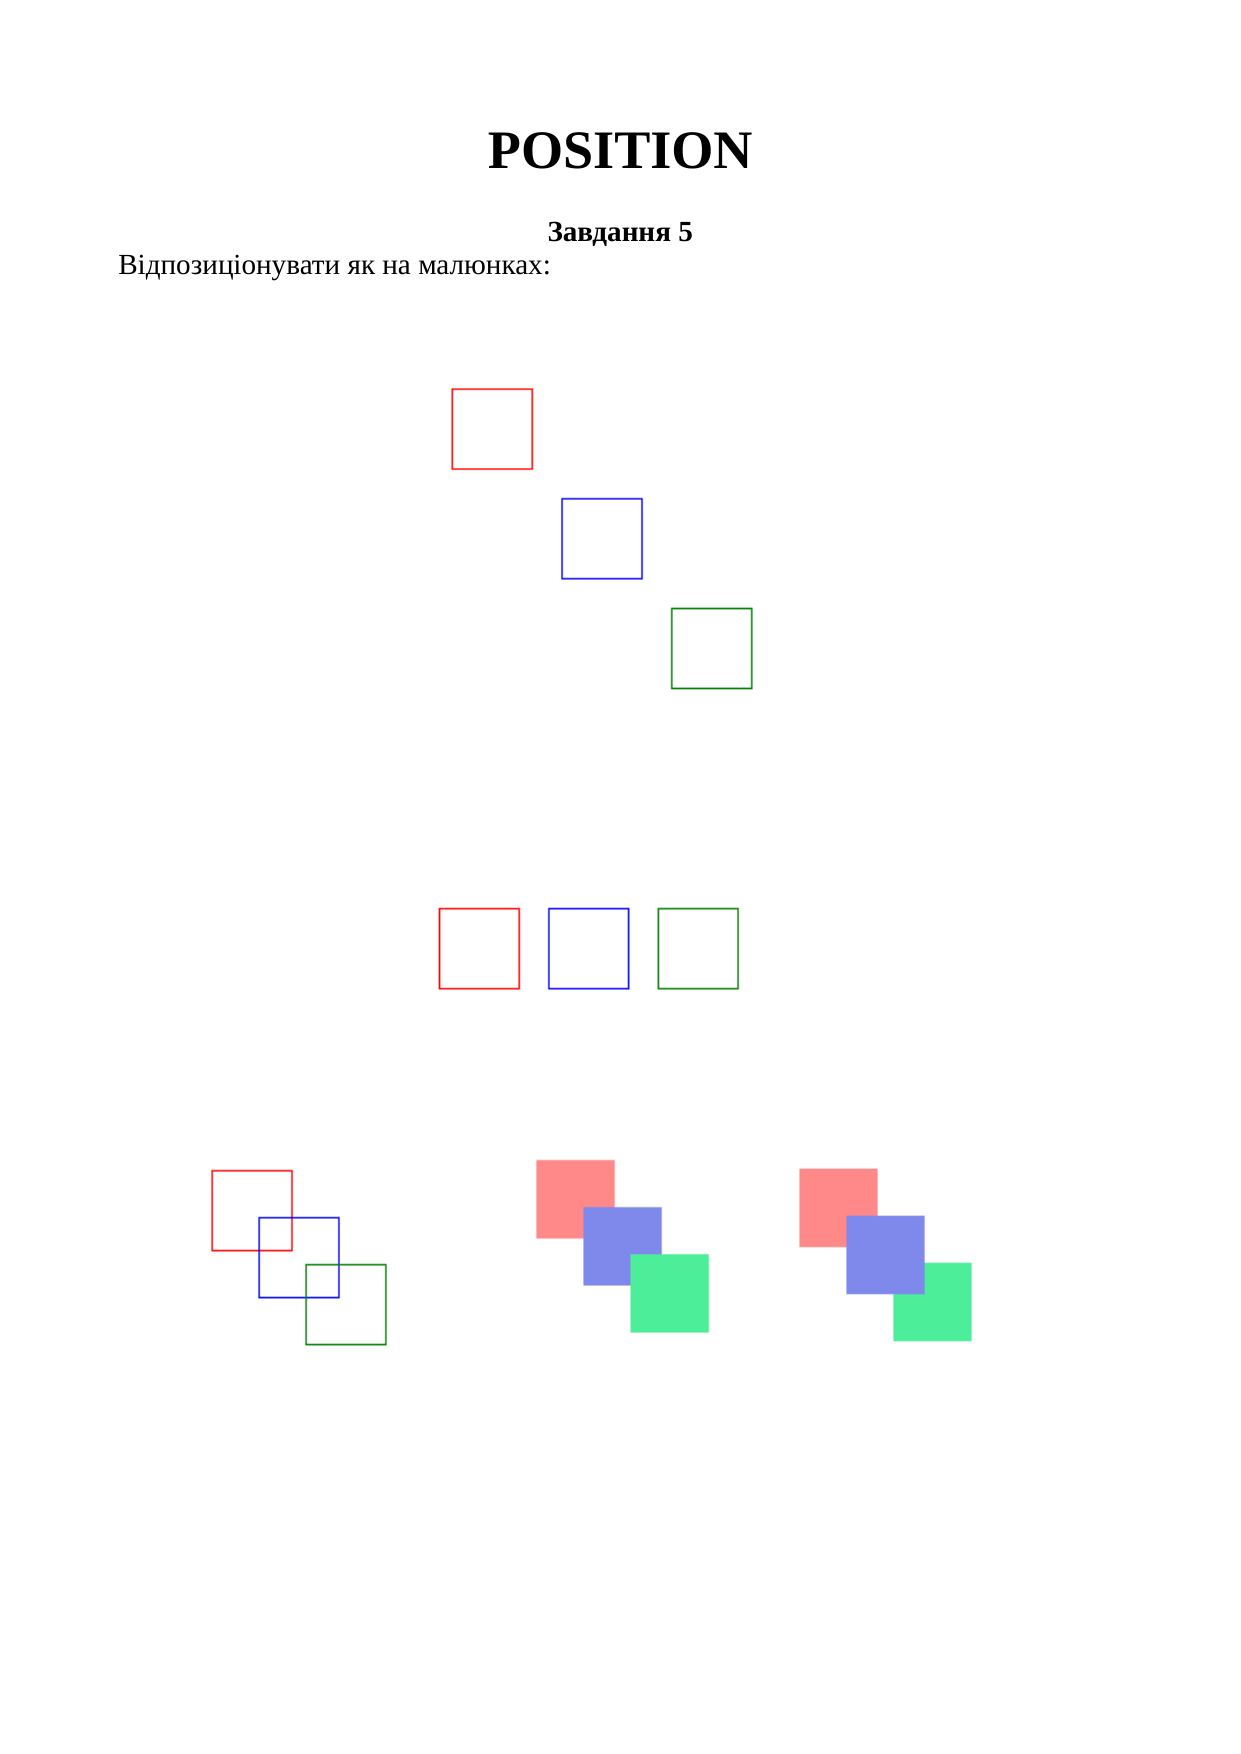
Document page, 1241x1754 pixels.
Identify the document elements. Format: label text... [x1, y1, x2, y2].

text Завдання 5 [118, 214, 1122, 247]
text Відпозиціонувати як на малюнках: [118, 247, 1122, 281]
picture [389, 847, 897, 1051]
picture [488, 1107, 1080, 1380]
picture [411, 351, 825, 735]
picture [160, 1128, 459, 1377]
text POSITION [118, 118, 1122, 180]
